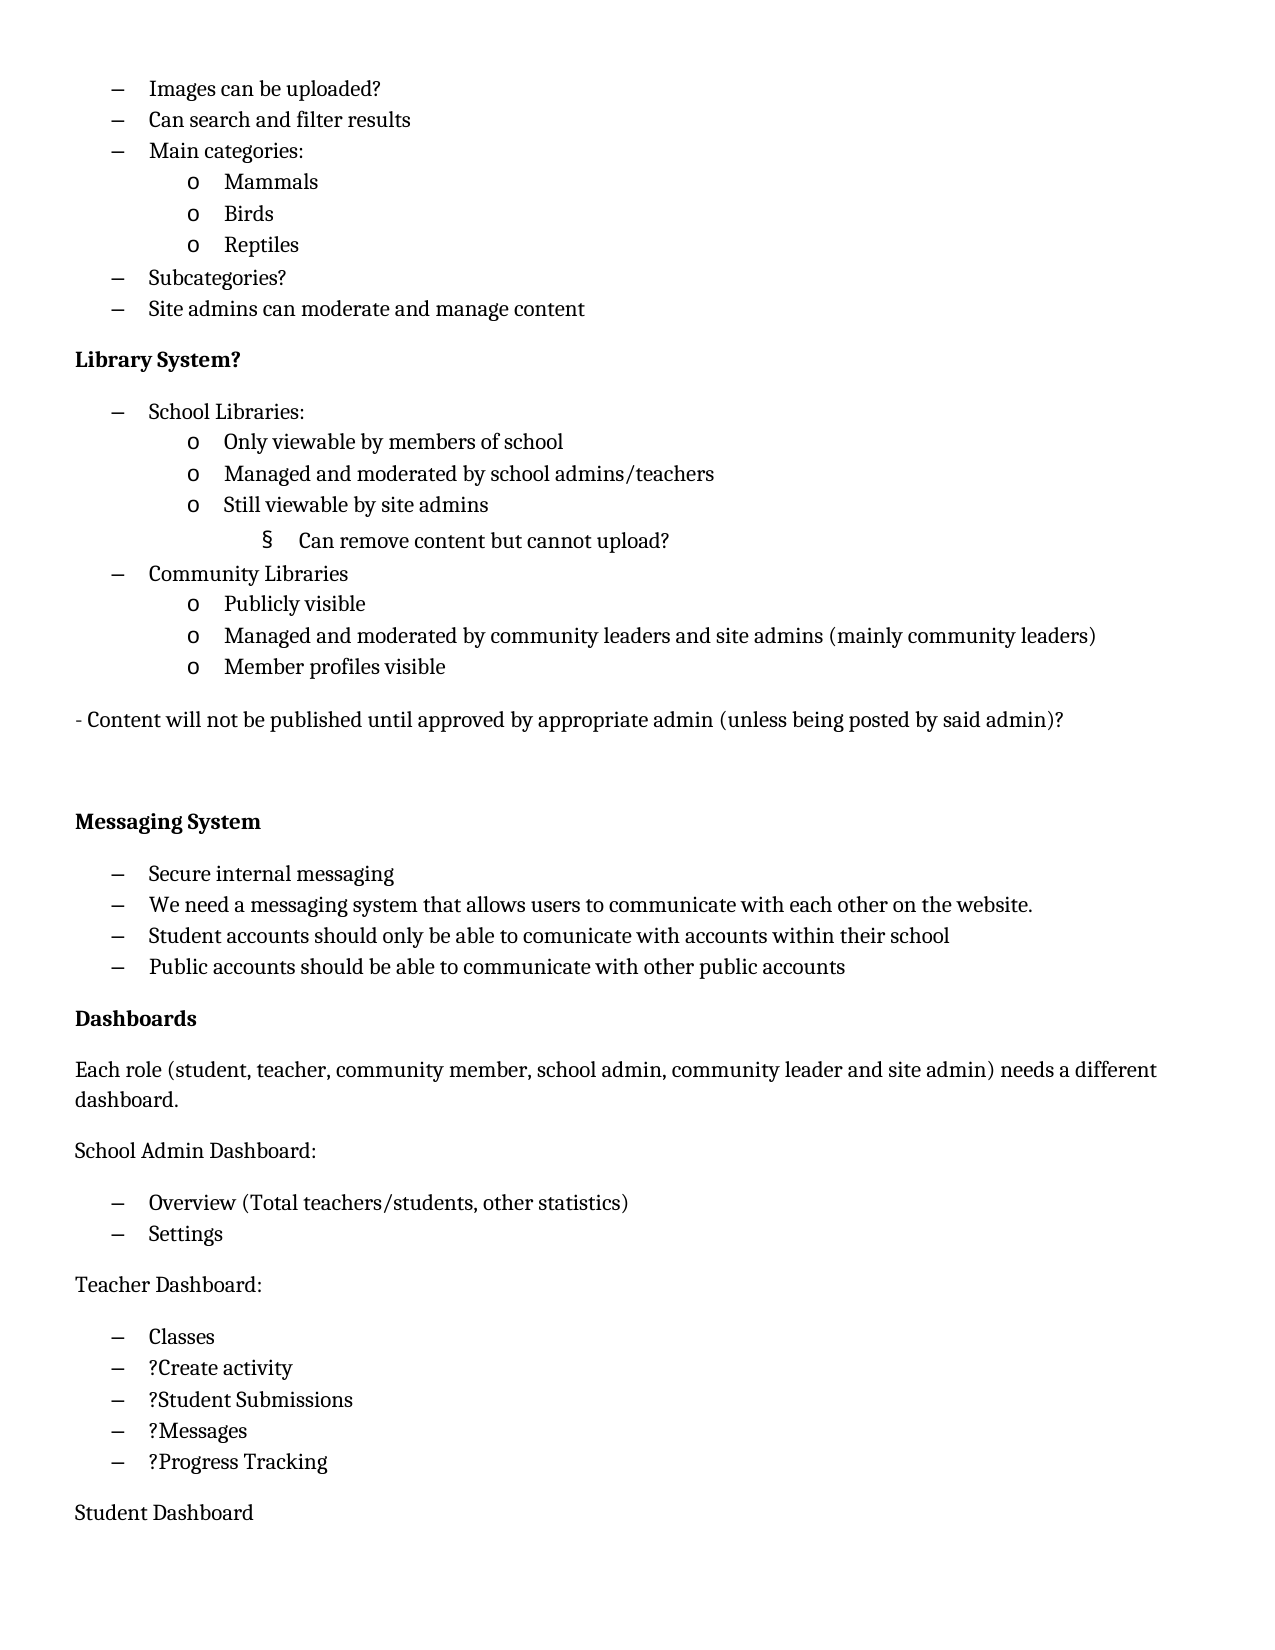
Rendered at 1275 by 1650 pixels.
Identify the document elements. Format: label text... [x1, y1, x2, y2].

list Site admins can moderate and manage content [111, 295, 1200, 322]
text Dashboards [75, 1005, 1200, 1032]
list Managed and moderated by school admins/teachers [186, 461, 1200, 488]
list Community Libraries [111, 560, 1200, 587]
list Classes [111, 1323, 1200, 1350]
list Publicly visible [186, 591, 1200, 618]
list Overview (Total teachers/students, other statistics) [111, 1189, 1200, 1216]
list Reptiles [186, 232, 1200, 259]
list Public accounts should be able to communicate with other public accounts [111, 953, 1200, 981]
list Can remove content but cannot upload? [261, 524, 1200, 555]
text Teacher Dashboard: [75, 1272, 1200, 1298]
list Settings [111, 1220, 1200, 1247]
list We need a messaging system that allows users to communicate with each other on the website. [111, 891, 1200, 918]
list Student accounts should only be able to comunicate with accounts within their school [111, 922, 1200, 949]
list Mammals [186, 169, 1200, 196]
list Birds [186, 200, 1200, 228]
text Student Dashboard [75, 1500, 1200, 1527]
list Member profiles visible [186, 654, 1200, 682]
list School Libraries: [111, 398, 1200, 425]
list ?Progress Tracking [111, 1448, 1200, 1475]
text - Content will not be published until approved by appropriate admin (unless being posted by said admin)? [75, 706, 1200, 733]
text Library System? [75, 347, 1200, 373]
text Messaging System [75, 808, 1200, 835]
list Subcategories? [111, 263, 1200, 291]
list Secure internal messaging [111, 859, 1200, 887]
list Still viewable by site admins [186, 492, 1200, 520]
list Images can be uploaded? [111, 75, 1200, 102]
text School Admin Dashboard: [75, 1138, 1200, 1164]
text Each role (student, teacher, community member, school admin, community leader and site admin) needs a different dashboard. [75, 1056, 1200, 1113]
list ?Messages [111, 1417, 1200, 1444]
list Can search and filter results [111, 106, 1200, 133]
list Managed and moderated by community leaders and site admins (mainly community leaders) [186, 622, 1200, 650]
list ?Create activity [111, 1354, 1200, 1382]
list ?Student Submissions [111, 1386, 1200, 1413]
list Main categories: [111, 137, 1200, 165]
list Only viewable by members of school [186, 429, 1200, 457]
